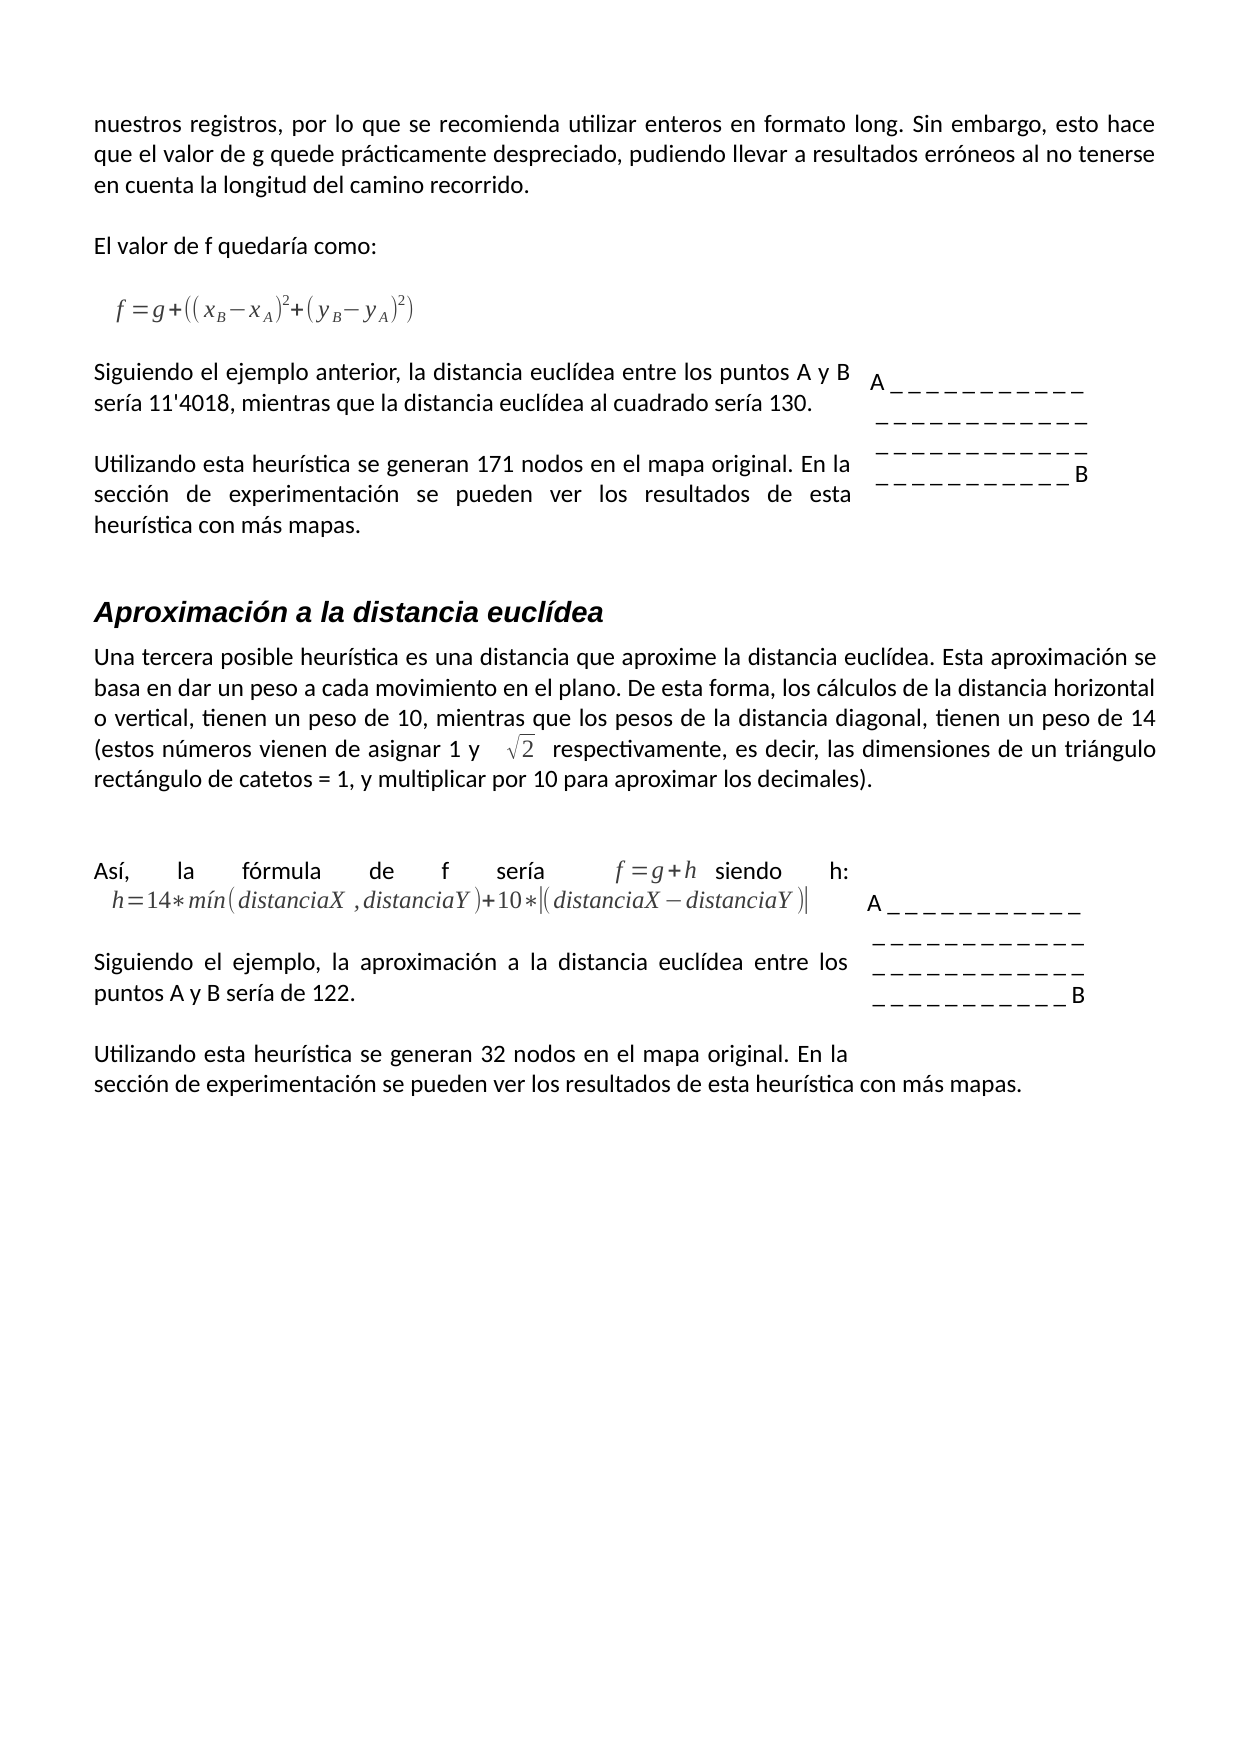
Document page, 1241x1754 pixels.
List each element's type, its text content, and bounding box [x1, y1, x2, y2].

text _ _ _ _ _ _ _ _ _ _ _ _ [861, 918, 1130, 949]
text _ _ _ _ _ _ _ _ _ _ _ _ [864, 397, 1133, 427]
text El valor de f quedaría como: [94, 230, 1157, 260]
text Utilizando esta heurística se generan 171 nodos en el mapa original. En la sección de experimentación se pueden ver los resultados de esta heurística con más mapas. [94, 448, 1157, 539]
text A _ _ _ _ _ _ _ _ _ _ _ [864, 366, 1133, 397]
text nuestros registros, por lo que se recomienda utilizar enteros en formato long. Sin embargo, esto hace que el valor de g quede prácticamente despreciado, pudiendo llevar a resultados erróneos al no tenerse en cuenta la longitud del camino recorrido. [94, 108, 1157, 199]
text Utilizando esta heurística se generan 32 nodos en el mapa original. En la sección de experimentación se pueden ver los resultados de esta heurística con más mapas. [94, 1038, 1157, 1099]
text _ _ _ _ _ _ _ _ _ _ _ _ [864, 427, 1133, 458]
text A _ _ _ _ _ _ _ _ _ _ _ [861, 888, 1130, 918]
text [861, 1010, 1130, 1040]
text _ _ _ _ _ _ _ _ _ _ _ B [861, 979, 1130, 1010]
text _ _ _ _ _ _ _ _ _ _ _ B [864, 458, 1133, 488]
text [864, 488, 1133, 519]
text Siguiendo el ejemplo anterior, la distancia euclídea entre los puntos A y B sería 11'4018, mientras que la distancia euclídea al cuadrado sería 130. [94, 356, 1157, 417]
text Así, la fórmula de f sería siendo h: [94, 855, 1157, 916]
text _ _ _ _ _ _ _ _ _ _ _ _ [861, 949, 1130, 979]
text Siguiendo el ejemplo, la aproximación a la distancia euclídea entre los puntos A y B sería de 122. [94, 946, 861, 1007]
text Una tercera posible heurística es una distancia que aproxime la distancia euclídea. Esta aproximación se basa en dar un peso a cada movimiento en el plano. De esta forma, los cálculos de la distancia horizontal o vertical, tienen un peso de 10, mientras que los pesos de la distancia diagonal, tienen un peso de 14 (estos números vienen de asignar 1 y respectivamente, es decir, las dimensiones de un triángulo rectángulo de catetos = 1, y multiplicar por 10 para aproximar los decimales). [94, 641, 1157, 794]
subtitle Aproximación a la distancia euclídea [94, 595, 1157, 629]
